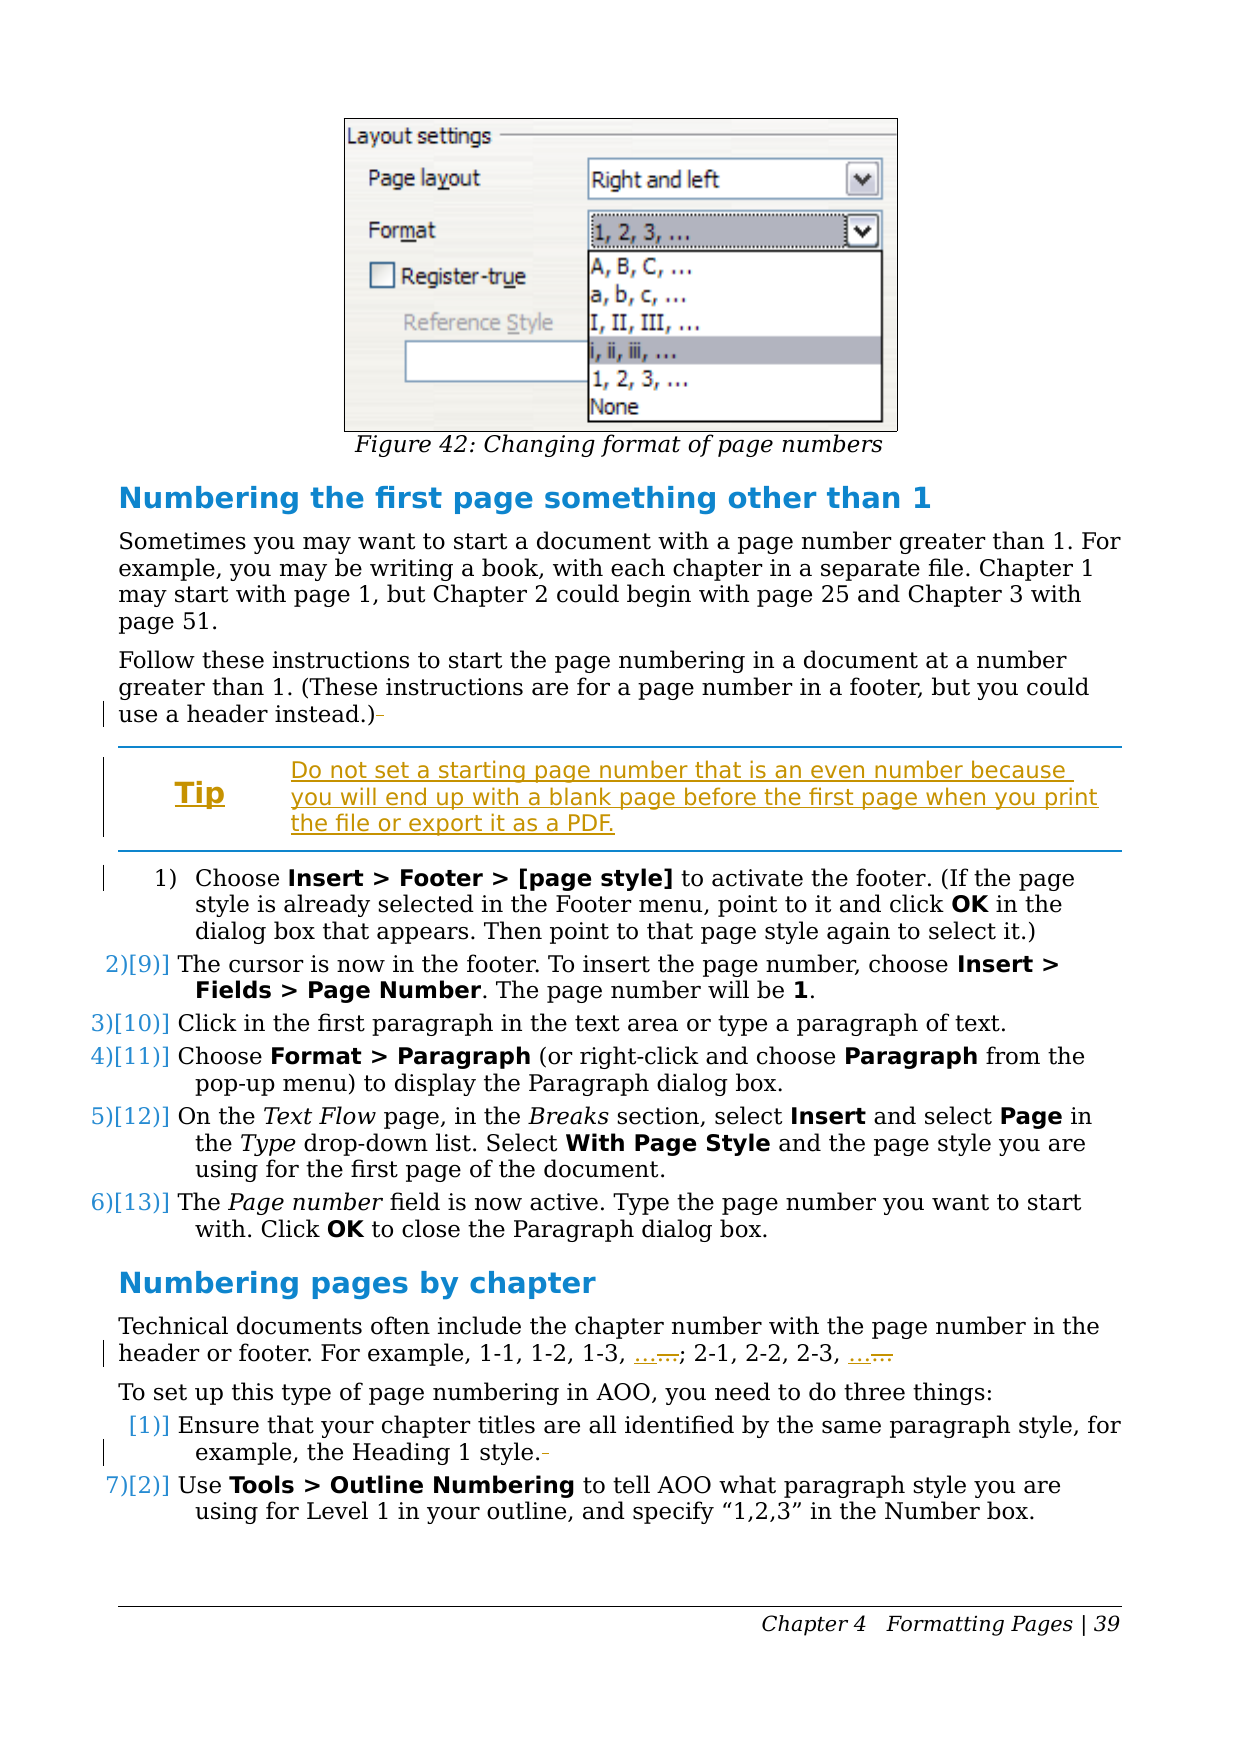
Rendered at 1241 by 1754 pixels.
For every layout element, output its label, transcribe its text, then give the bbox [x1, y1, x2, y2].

table_header Do not set a starting page number that is an even number because you will end up with a blank page before the first page when you print the file or export it as a PDF. [281, 748, 1122, 850]
subtitle Numbering pages by chapter [118, 1267, 1122, 1301]
list Click in the first paragraph in the text area or type a paragraph of text. [177, 1011, 1122, 1037]
list Ensure that your chapter titles are all identified by the same paragraph style, for example, the Heading 1 style. [177, 1412, 1122, 1466]
text Technical documents often include the chapter number with the page number in the header or footer. For example, 1-1, 1-2, 1-3, …; 2-1, 2-2, 2-3, … [118, 1313, 1122, 1367]
text Figure 42: Changing format of page numbers [336, 118, 904, 458]
list On the Text Flow page, in the Breaks section, select Insert and select Page in the Type drop-down list. Select With Page Style and the page style you are using for the first page of the document. [177, 1103, 1122, 1183]
subtitle Numbering the first page something other than 1 [118, 482, 1122, 516]
list The Page number field is now active. Type the page number you want to start with. Click OK to close the Paragraph dialog box. [177, 1189, 1122, 1243]
list Choose Insert > Footer > [page style] to activate the footer. (If the page style is already selected in the Footer menu, point to it and click OK in the dialog box that appears. Then point to that page style again to select it.) [177, 865, 1122, 945]
list The cursor is now in the footer. To insert the page number, choose Insert > Fields > Page Number. The page number will be 1. [177, 951, 1122, 1004]
list Choose Format > Paragraph (or right-click and choose Paragraph from the pop-up menu) to display the Paragraph dialog box. [177, 1043, 1122, 1097]
list Follow these instructions to start the page numbering in a document at a number greater than 1. (These instructions are for a page number in a footer, but you could use a header instead.) [118, 647, 1122, 727]
text Sometimes you may want to start a document with a page number greater than 1. For example, you may be writing a book, with each chapter in a separate file. Chapter 1 may start with page 1, but Chapter 2 could begin with page 25 and Chapter 3 with page 51. [118, 528, 1122, 635]
table_header Tip [118, 748, 281, 850]
list Use Tools > Outline Numbering to tell AOO what paragraph style you are using for Level 1 in your outline, and specify “1,2,3” in the Number box. [177, 1472, 1122, 1525]
list To set up this type of page numbering in AOO, you need to do three things: [118, 1379, 1122, 1406]
picture [345, 119, 897, 431]
